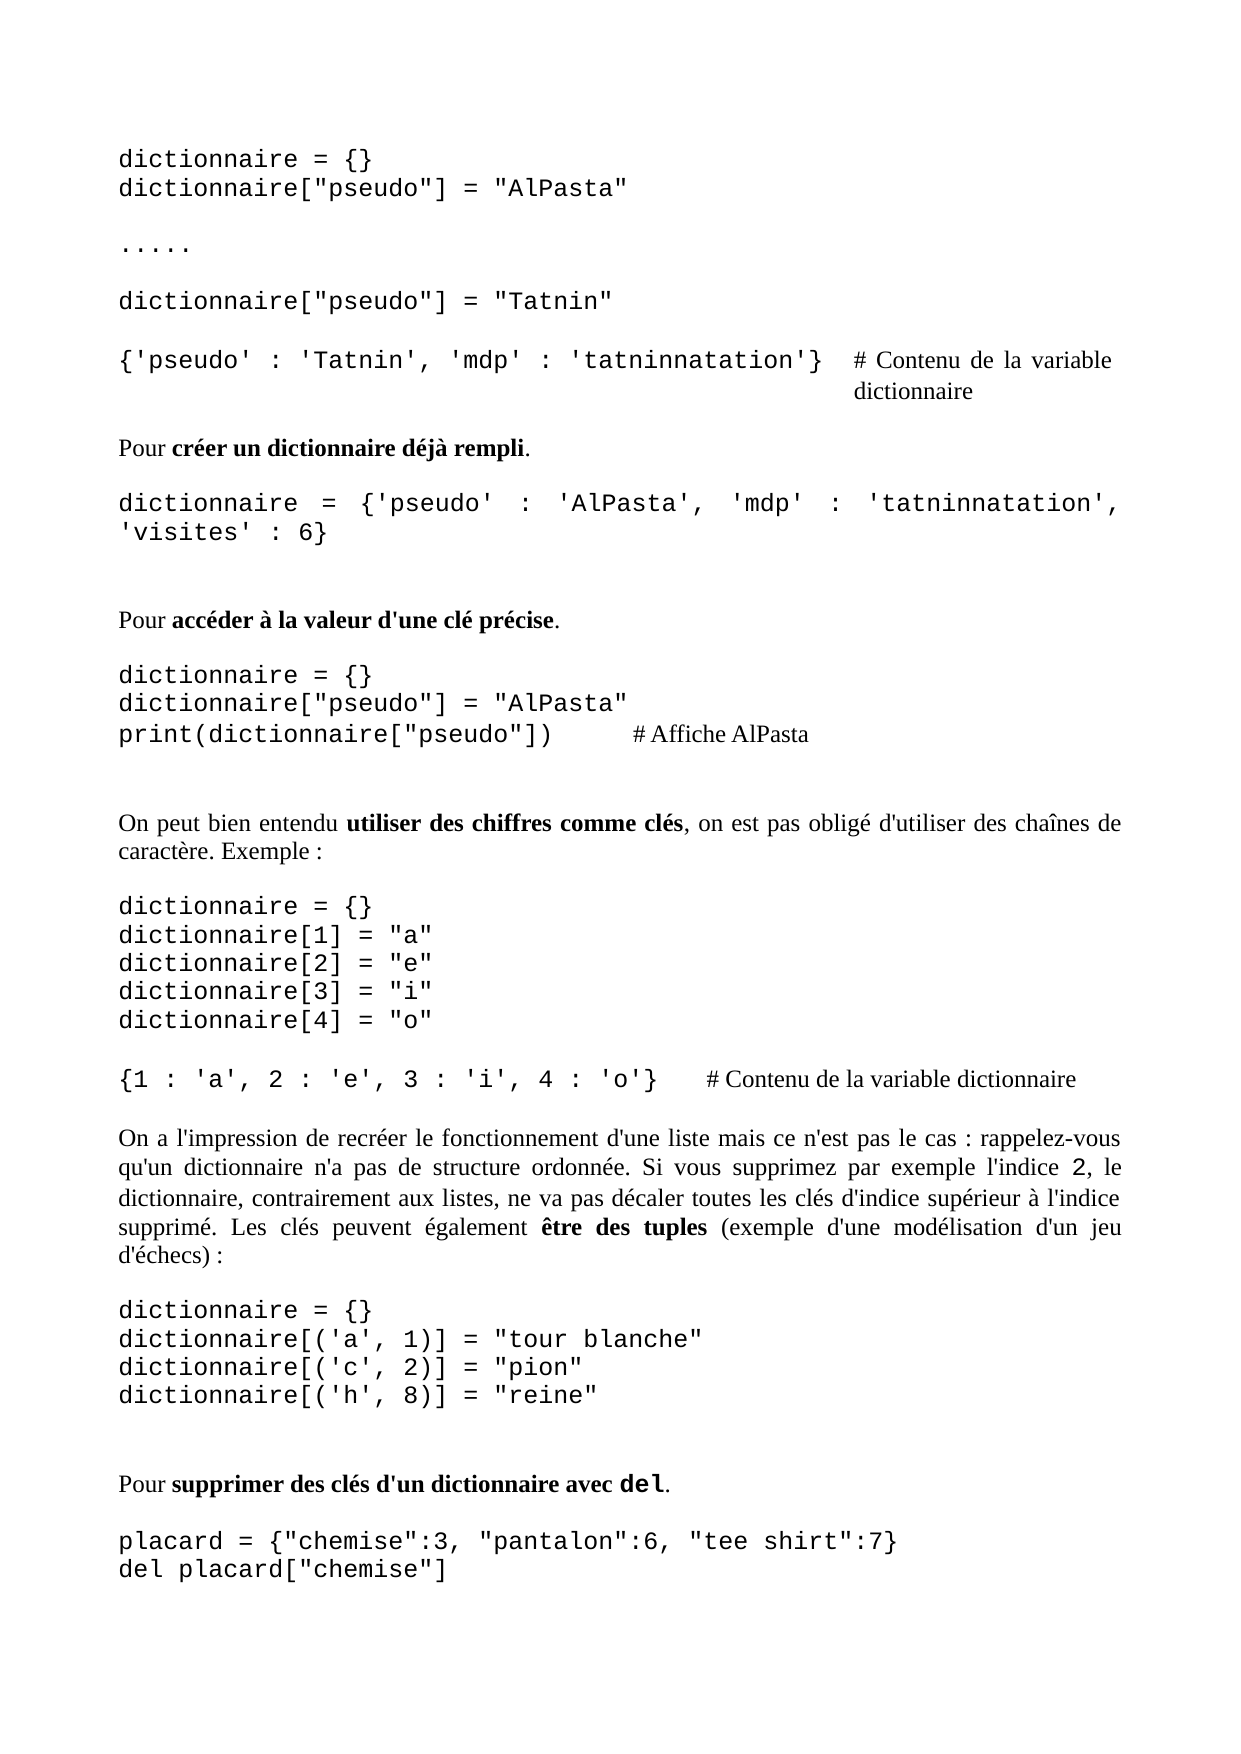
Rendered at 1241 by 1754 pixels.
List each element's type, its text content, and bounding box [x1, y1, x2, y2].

text dictionnaire[2] = "e" [118, 951, 1122, 979]
text On peut bien entendu utiliser des chiffres comme clés, on est pas obligé d'utiliser des chaînes de caractère. Exemple : [118, 808, 1122, 865]
text Pour créer un dictionnaire déjà rempli. [118, 433, 1122, 462]
text {'pseudo' : 'Tatnin', 'mdp' : 'tatninnatation'} # Contenu de la variable dictionnaire [118, 345, 1122, 405]
text dictionnaire["pseudo"] = "AlPasta" [118, 175, 1122, 203]
text dictionnaire[3] = "i" [118, 979, 1122, 1007]
text {1 : 'a', 2 : 'e', 3 : 'i', 4 : 'o'} # Contenu de la variable dictionnaire [118, 1064, 1122, 1095]
text dictionnaire = {} [118, 147, 1122, 175]
text dictionnaire = {} [118, 894, 1122, 922]
text dictionnaire["pseudo"] = "AlPasta" [118, 691, 1122, 719]
text On a l'impression de recréer le fonctionnement d'une liste mais ce n'est pas le cas : rappelez-vous qu'un dictionnaire n'a pas de structure ordonnée. Si vous supprimez par exemple l'indice 2, le dictionnaire, contrairement aux listes, ne va pas décaler toutes les clés d'indice supérieur à l'indice supprimé. Les clés peuvent également être des tuples (exemple d'une modélisation d'un jeu d'échecs) : [118, 1123, 1122, 1269]
text dictionnaire[1] = "a" [118, 922, 1122, 951]
text dictionnaire = {} [118, 1298, 1122, 1326]
text print(dictionnaire["pseudo"]) # Affiche AlPasta [118, 719, 1122, 750]
text dictionnaire[4] = "o" [118, 1007, 1122, 1036]
text dictionnaire["pseudo"] = "Tatnin" [118, 288, 1122, 317]
text del placard["chemise"] [118, 1557, 1122, 1585]
text ..... [118, 232, 1122, 260]
text dictionnaire[('a', 1)] = "tour blanche" [118, 1326, 1122, 1355]
text dictionnaire = {} [118, 663, 1122, 691]
text placard = {"chemise":3, "pantalon":6, "tee shirt":7} [118, 1528, 1122, 1557]
text dictionnaire[('h', 8)] = "reine" [118, 1383, 1122, 1411]
text Pour accéder à la valeur d'une clé précise. [118, 605, 1122, 634]
text dictionnaire = {'pseudo' : 'AlPasta', 'mdp' : 'tatninnatation', 'visites' : 6} [118, 491, 1122, 548]
text dictionnaire[('c', 2)] = "pion" [118, 1355, 1122, 1383]
text Pour supprimer des clés d'un dictionnaire avec del. [118, 1469, 1122, 1500]
